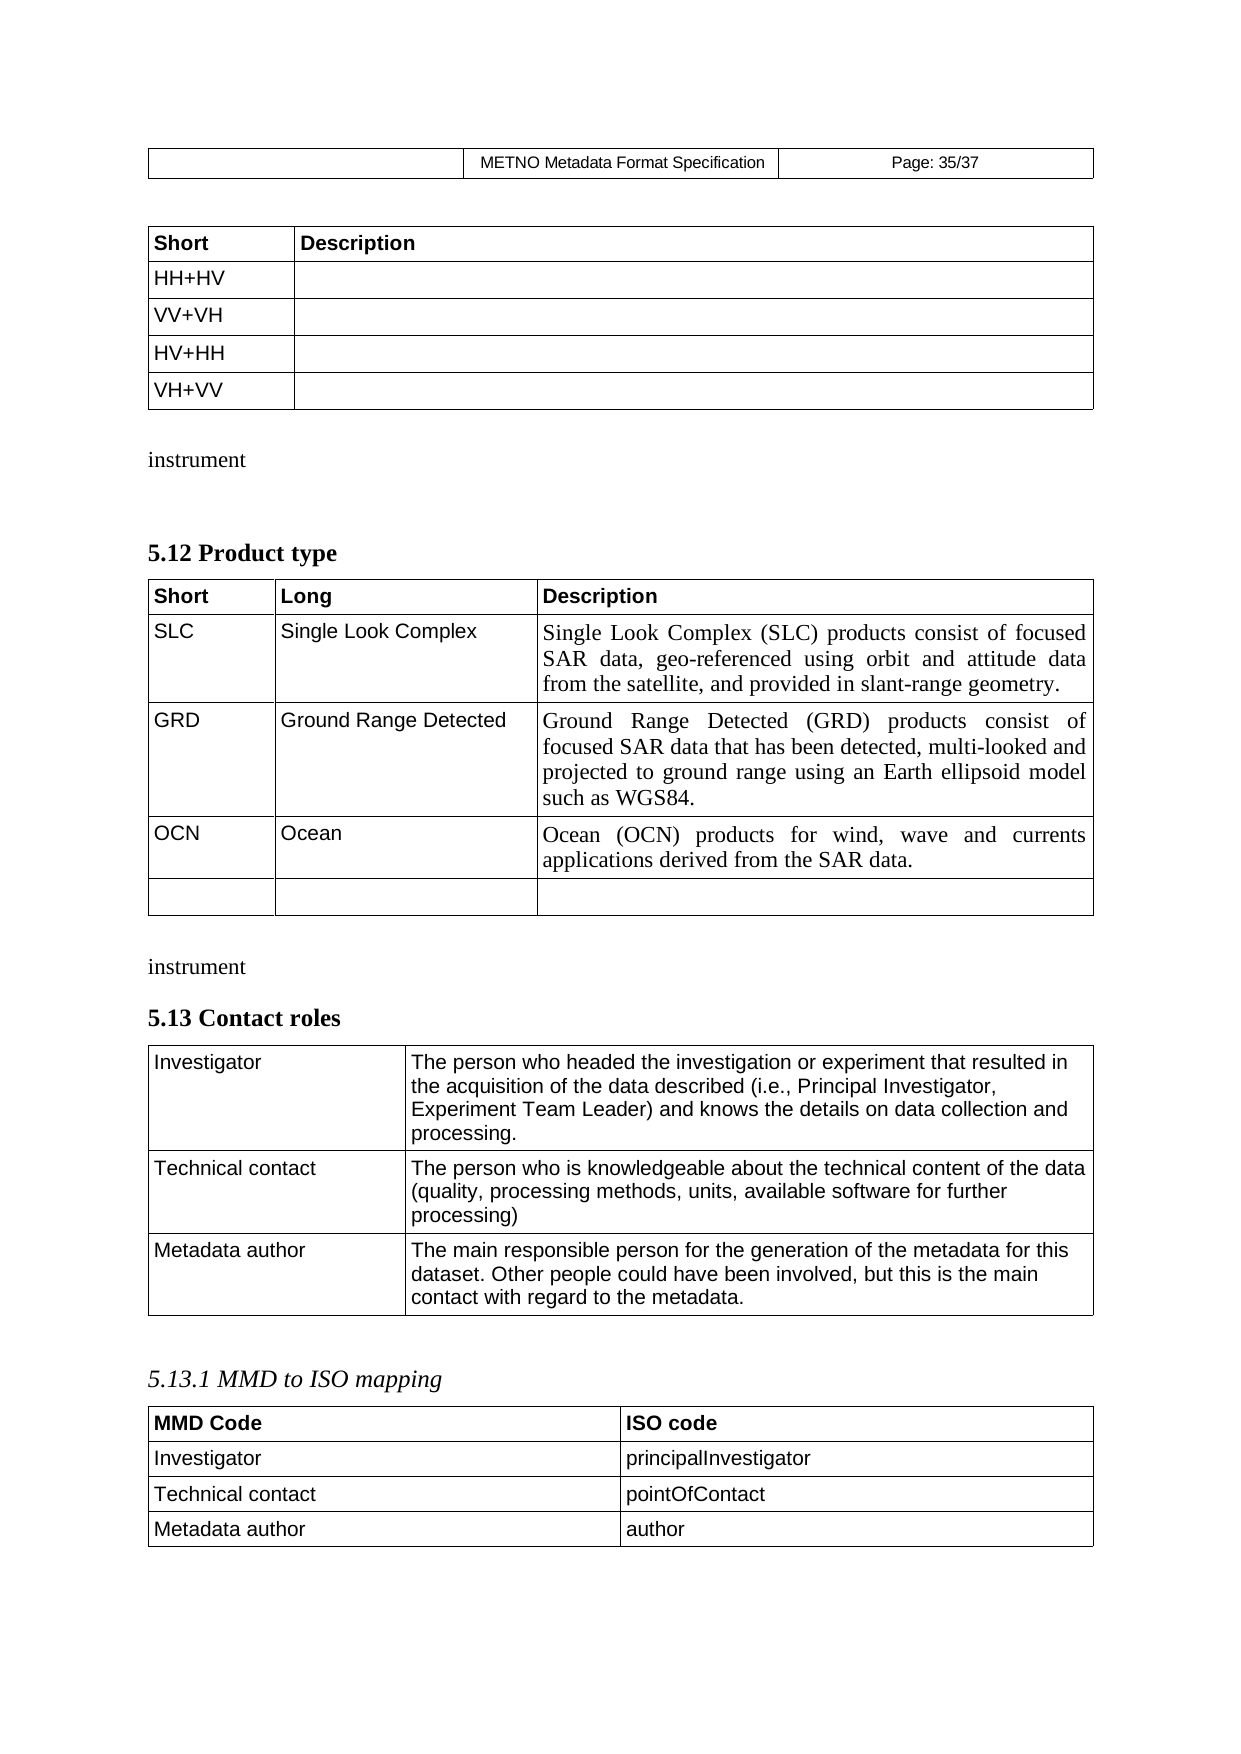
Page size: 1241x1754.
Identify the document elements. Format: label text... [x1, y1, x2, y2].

table_cell GRD [149, 703, 274, 816]
table_cell [295, 336, 1093, 372]
table_cell author [621, 1512, 1093, 1546]
subtitle Contact roles [148, 1004, 1093, 1032]
table_cell VV+VH [149, 299, 294, 335]
table_header Short [149, 580, 274, 614]
table_cell [295, 373, 1093, 409]
table_header The person who headed the investigation or experiment that resulted in the acquisition of the data described (i.e., Principal Investigator, Experiment Team Leader) and knows the details on data collection and processing. [406, 1046, 1093, 1150]
table_cell The main responsible person for the generation of the metadata for this dataset. Other people could have been involved, but this is the main contact with regard to the metadata. [406, 1234, 1093, 1315]
table_cell HV+HH [149, 336, 294, 372]
text instrument [148, 447, 1093, 473]
table_cell Ground Range Detected [276, 703, 537, 816]
table_cell [538, 879, 1093, 915]
subtitle MMD to ISO mapping [148, 1365, 1093, 1393]
table_cell principalInvestigator [621, 1442, 1093, 1476]
table_header MMD Code [149, 1407, 620, 1441]
table_cell [295, 262, 1093, 298]
table_cell Single Look Complex [276, 615, 537, 702]
table_cell Metadata author [149, 1234, 405, 1315]
table_cell Technical contact [149, 1477, 620, 1511]
table_header Long [276, 580, 537, 614]
table_header Investigator [149, 1046, 405, 1150]
table_cell Single Look Complex (SLC) products consist of focused SAR data, geo-referenced using orbit and attitude data from the satellite, and provided in slant-range geometry. [538, 615, 1093, 702]
table_cell pointOfContact [621, 1477, 1093, 1511]
table_cell Ocean (OCN) products for wind, wave and currents applications derived from the SAR data. [538, 817, 1093, 878]
table_cell [276, 879, 537, 915]
table_cell Metadata author [149, 1512, 620, 1546]
subtitle Product type [148, 538, 1093, 566]
text instrument [148, 954, 1093, 979]
table_cell SLC [149, 615, 274, 702]
table_cell HH+HV [149, 262, 294, 298]
table_cell VH+VV [149, 373, 294, 409]
table_cell Technical contact [149, 1151, 405, 1233]
table_header Description [295, 227, 1093, 261]
table_cell OCN [149, 817, 274, 878]
table_header ISO code [621, 1407, 1093, 1441]
table_cell [149, 879, 274, 915]
table_cell Ocean [276, 817, 537, 878]
table_cell Ground Range Detected (GRD) products consist of focused SAR data that has been detected, multi-looked and projected to ground range using an Earth ellipsoid model such as WGS84. [538, 703, 1093, 816]
table_cell Investigator [149, 1442, 620, 1476]
table_cell [295, 299, 1093, 335]
table_header Description [538, 580, 1093, 614]
table_cell The person who is knowledgeable about the technical content of the data (quality, processing methods, units, available software for further processing) [406, 1151, 1093, 1233]
table_header Short [149, 227, 294, 261]
